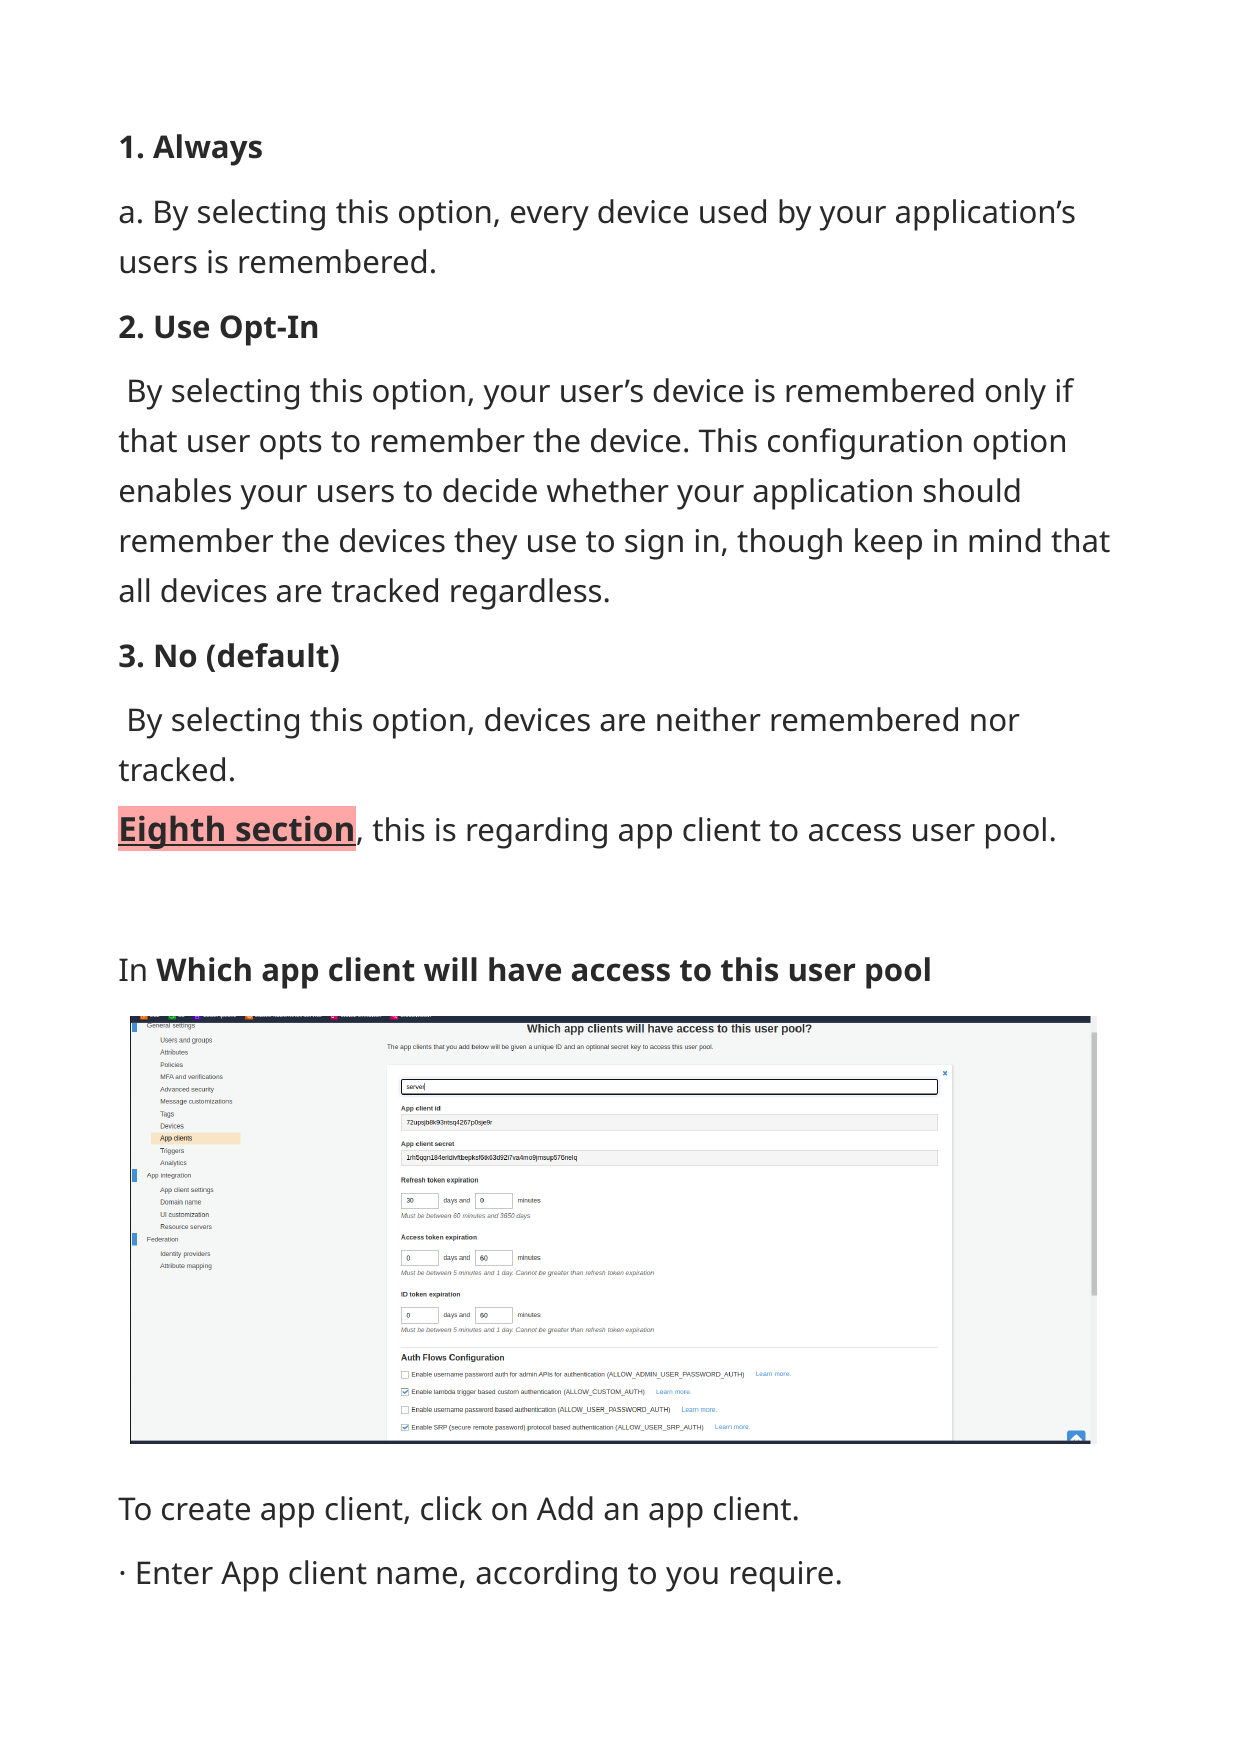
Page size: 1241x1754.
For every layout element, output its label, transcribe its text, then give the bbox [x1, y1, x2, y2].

text In Which app client will have access to this user pool [118, 948, 1122, 991]
text 3. No (default) [118, 626, 1122, 676]
text By selecting this option, your user’s device is remembered only if that user opts to remember the device. This configuration option enables your users to decide whether your application should remember the devices they use to sign in, though keep in mind that all devices are tracked regardless. [118, 362, 1122, 612]
text To create app client, click on Add an app client. [118, 997, 1122, 1529]
text 1. Always [118, 118, 1122, 168]
text · Enter App client name, according to you require. [118, 1544, 1122, 1594]
text 2. Use Opt-In [118, 297, 1122, 347]
text Eighth section, this is regarding app client to access user pool. [118, 806, 1122, 919]
text a. By selecting this option, every device used by your application’s users is remembered. [118, 183, 1122, 283]
picture [130, 1016, 1098, 1444]
text By selecting this option, devices are neither remembered nor tracked. [118, 691, 1122, 791]
